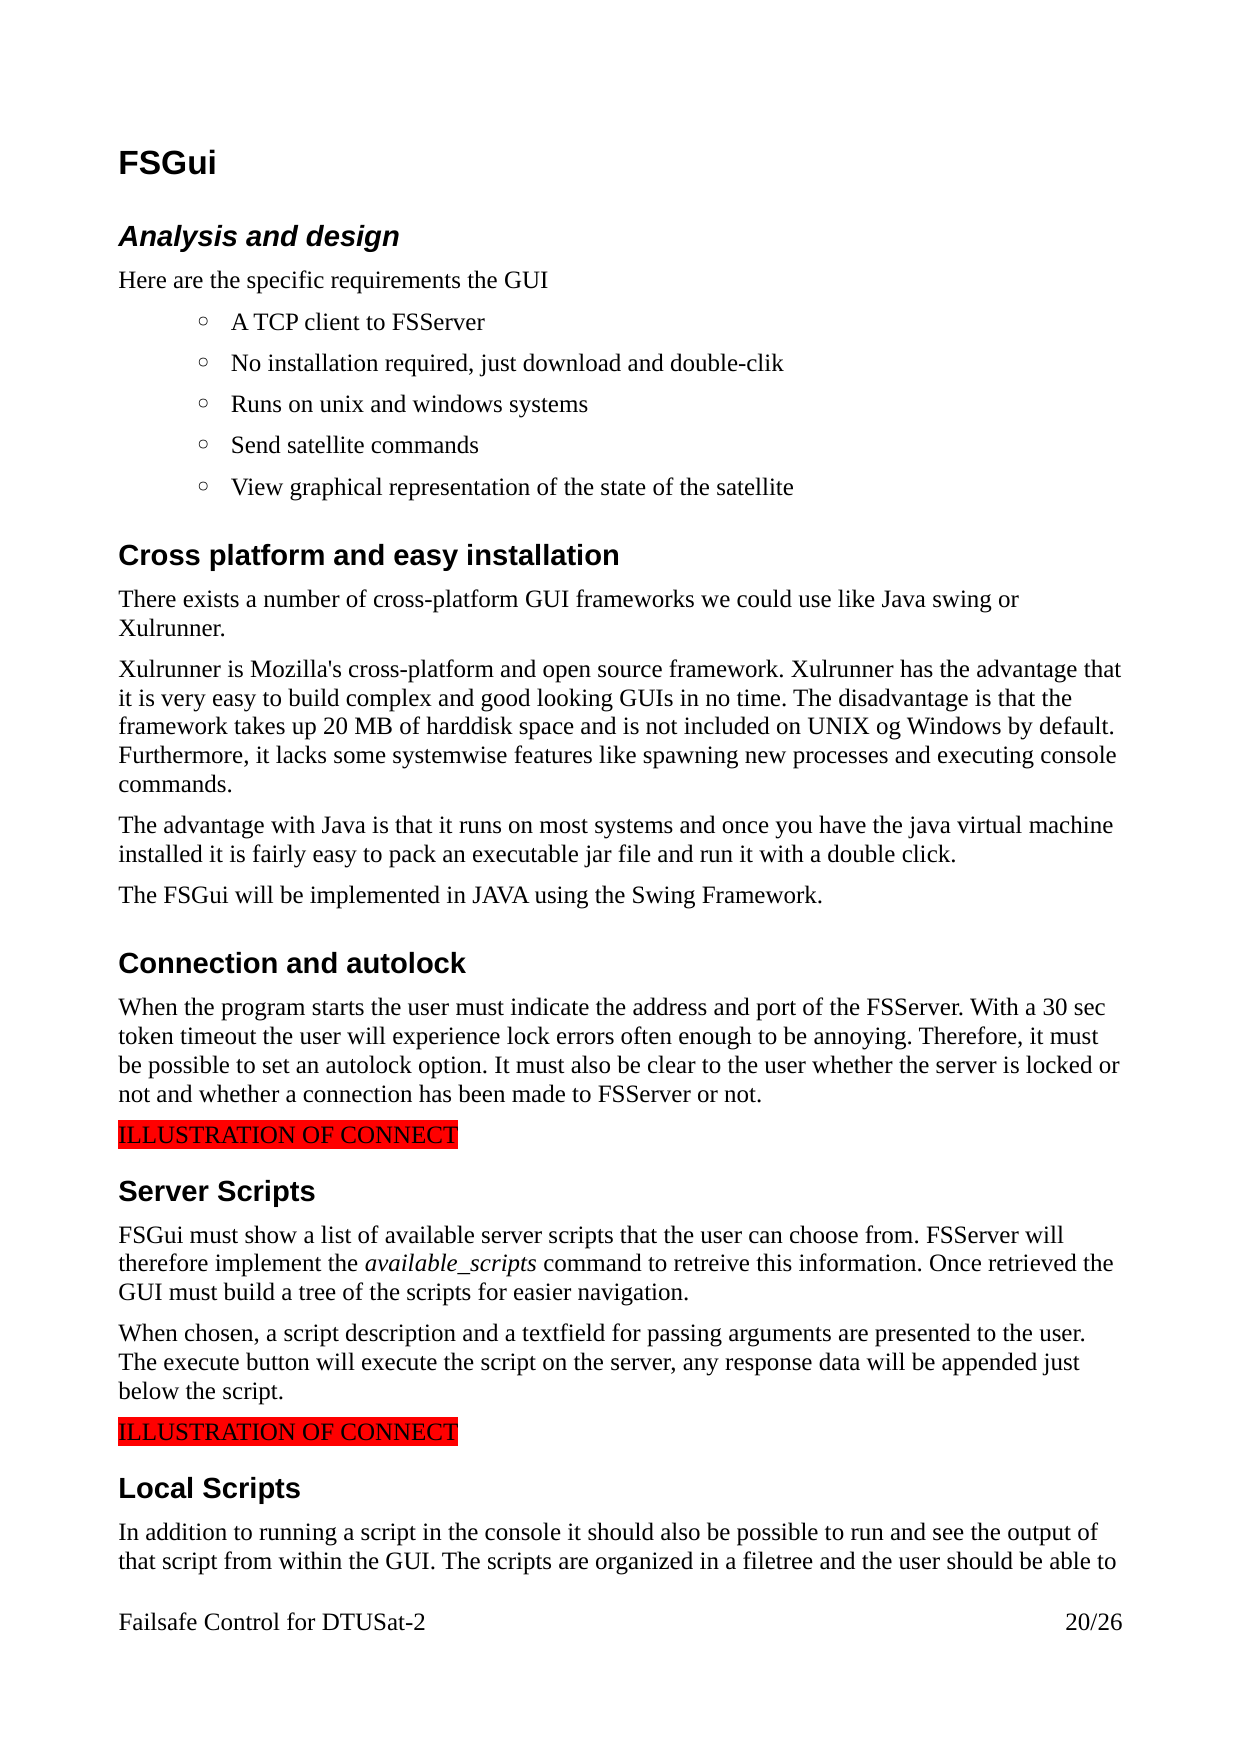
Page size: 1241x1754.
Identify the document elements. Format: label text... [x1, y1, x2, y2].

text Here are the specific requirements the GUI [118, 265, 1122, 294]
subtitle Cross platform and easy installation [118, 538, 1122, 571]
subtitle FSGui [118, 143, 1122, 182]
subtitle Connection and autolock [118, 946, 1122, 980]
subtitle Analysis and design [118, 219, 1122, 253]
list Send satellite commands [193, 430, 1122, 459]
text ILLUSTRATION OF CONNECT [118, 1417, 1122, 1446]
text When the program starts the user must indicate the address and port of the FSServer. With a 30 sec token timeout the user will experience lock errors often enough to be annoying. Therefore, it must be possible to set an autolock option. It must also be clear to the user whether the server is locked or not and whether a connection has been made to FSServer or not. [118, 992, 1122, 1107]
list A TCP client to FSServer [193, 307, 1122, 335]
list View graphical representation of the state of the satellite [193, 472, 1122, 500]
text When chosen, a script description and a textfield for passing arguments are presented to the user. The execute button will execute the script on the server, any response data will be appended just below the script. [118, 1318, 1122, 1405]
list No installation required, just download and double-clik [193, 348, 1122, 377]
text Xulrunner is Mozilla's cross-platform and open source framework. Xulrunner has the advantage that it is very easy to build complex and good looking GUIs in no time. The disadvantage is that the framework takes up 20 MB of harddisk space and is not included on UNIX og Windows by default. Furthermore, it lacks some systemwise features like spawning new processes and executing console commands. [118, 654, 1122, 798]
list Runs on unix and windows systems [193, 389, 1122, 418]
text In addition to running a script in the console it should also be possible to run and see the output of that script from within the GUI. The scripts are organized in a filetree and the user should be able to [118, 1517, 1122, 1574]
subtitle Server Scripts [118, 1174, 1122, 1207]
subtitle Local Scripts [118, 1471, 1122, 1504]
text The FSGui will be implemented in JAVA using the Swing Framework. [118, 880, 1122, 909]
text The advantage with Java is that it runs on most systems and once you have the java virtual machine installed it is fairly easy to pack an executable jar file and run it with a double click. [118, 810, 1122, 868]
text There exists a number of cross-platform GUI frameworks we could use like Java swing or Xulrunner. [118, 584, 1122, 641]
text FSGui must show a list of available server scripts that the user can choose from. FSServer will therefore implement the available_scripts command to retreive this information. Once retrieved the GUI must build a tree of the scripts for easier navigation. [118, 1220, 1122, 1306]
text ILLUSTRATION OF CONNECT [118, 1120, 1122, 1149]
